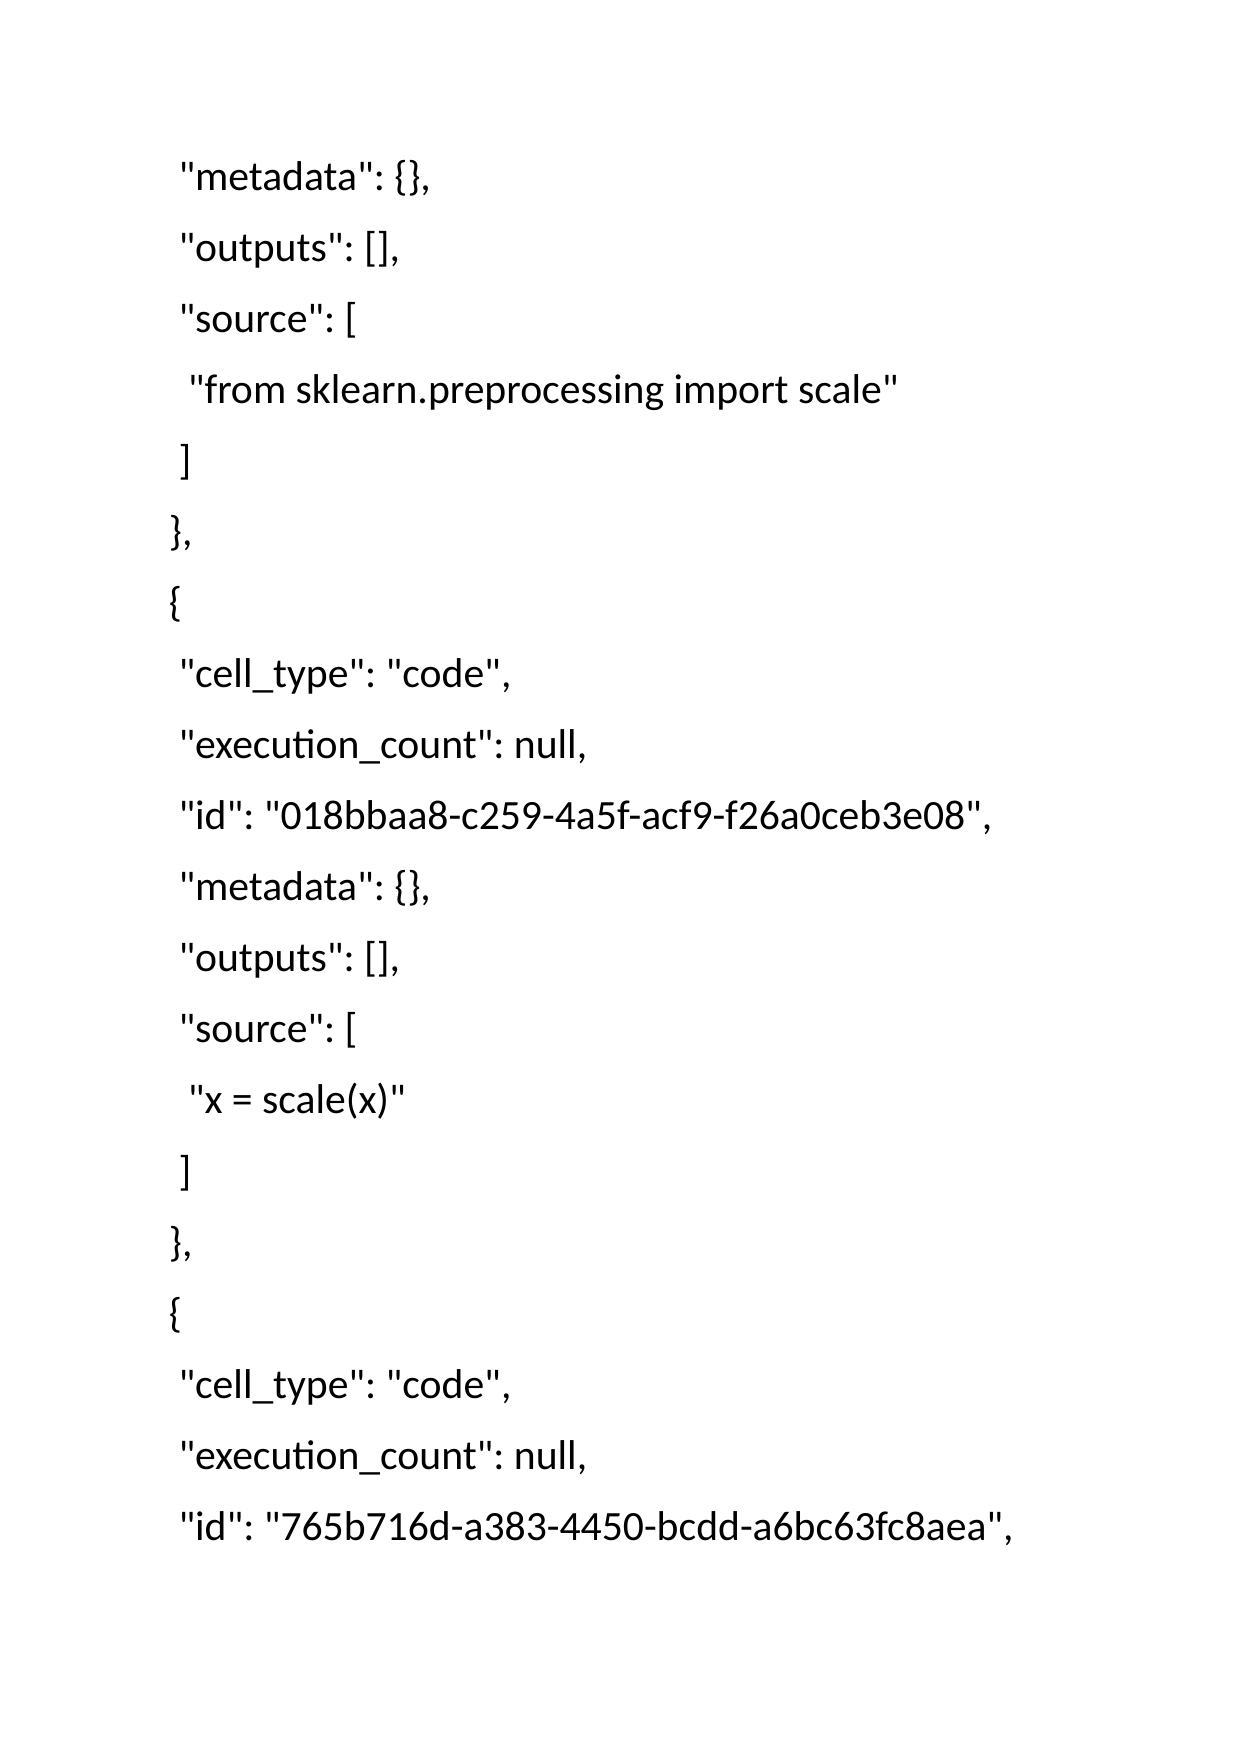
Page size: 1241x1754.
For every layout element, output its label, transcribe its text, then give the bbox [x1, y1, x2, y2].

text { [150, 576, 1090, 627]
text "outputs": [], [150, 221, 1090, 272]
text "source": [ [150, 292, 1090, 343]
text "execution_count": null, [150, 718, 1090, 769]
text "outputs": [], [150, 931, 1090, 982]
text "cell_type": "code", [150, 1358, 1090, 1408]
text }, [150, 505, 1090, 556]
text "metadata": {}, [150, 150, 1090, 201]
text ] [150, 434, 1090, 485]
text { [150, 1287, 1090, 1337]
text "from sklearn.preprocessing import scale" [150, 363, 1090, 414]
text "source": [ [150, 1002, 1090, 1053]
text "id": "765b716d-a383-4450-bcdd-a6bc63fc8aea", [150, 1500, 1090, 1551]
text "x = scale(x)" [150, 1073, 1090, 1124]
text "id": "018bbaa8-c259-4a5f-acf9-f26a0ceb3e08", [150, 789, 1090, 840]
text "metadata": {}, [150, 860, 1090, 911]
text }, [150, 1216, 1090, 1266]
text "execution_count": null, [150, 1429, 1090, 1479]
text "cell_type": "code", [150, 647, 1090, 698]
text ] [150, 1144, 1090, 1195]
